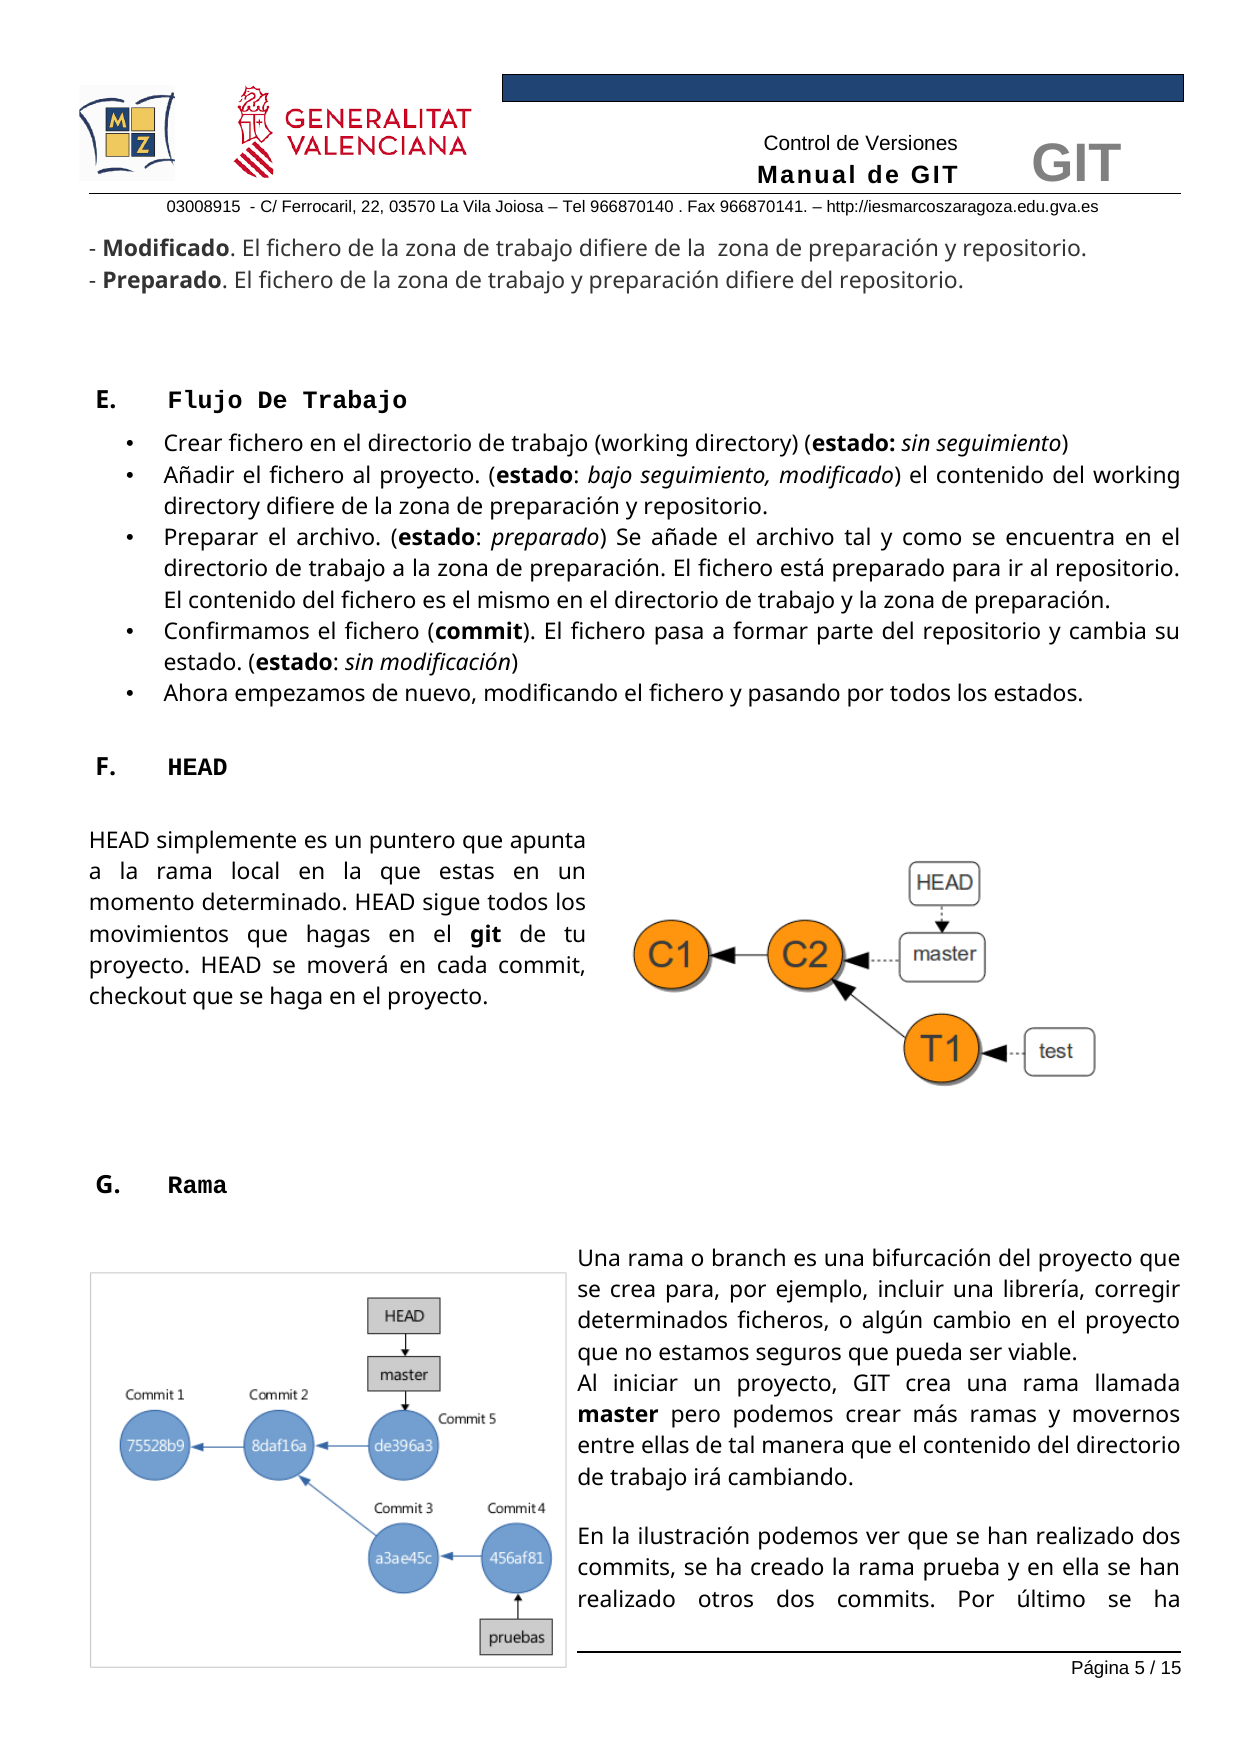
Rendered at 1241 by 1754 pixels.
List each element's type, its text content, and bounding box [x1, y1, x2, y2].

text Una rama o branch es una bifurcación del proyecto que se crea para, por ejemplo, incluir una librería, corregir determinados ficheros, o algún cambio en el proyecto que no estamos seguros que pueda ser viable. [89, 1242, 1181, 1367]
picture [79, 85, 175, 181]
subtitle HEAD [95, 749, 1181, 783]
text - Preparado. El fichero de la zona de trabajo y preparación difiere del repositorio. [89, 264, 1181, 295]
picture [219, 80, 485, 183]
subtitle Flujo de trabajo [95, 381, 1181, 416]
text Al iniciar un proyecto, GIT crea una rama llamada master pero podemos crear más ramas y movernos entre ellas de tal manera que el contenido del directorio de trabajo irá cambiando. [577, 1367, 1181, 1492]
text En la ilustración podemos ver que se han realizado dos commits, se ha creado la rama prueba y en ella se han realizado otros dos commits. Por último se ha [577, 1520, 1181, 1614]
list Ahora empezamos de nuevo, modificando el fichero y pasando por todos los estados. [126, 677, 1181, 708]
text HEAD simplemente es un puntero que apunta a la rama local en la que estas en un momento determinado. HEAD sigue todos los movimientos que hagas en el git de tu proyecto. HEAD se moverá en cada commit, checkout que se haga en el proyecto. [89, 824, 604, 1011]
subtitle Rama [95, 1167, 1181, 1201]
text - Modificado. El fichero de la zona de trabajo difiere de la zona de preparación y repositorio. [89, 232, 1181, 264]
list Añadir el fichero al proyecto. (estado: bajo seguimiento, modificado) el contenido del working directory difiere de la zona de preparación y repositorio. [126, 458, 1181, 521]
picture [82, 1262, 577, 1676]
list Crear fichero en el directorio de trabajo (working directory) (estado: sin seguimiento) [126, 427, 1181, 458]
picture [604, 809, 1171, 1181]
list Confirmamos el fichero (commit). El fichero pasa a formar parte del repositorio y cambia su estado. (estado: sin modificación) [126, 615, 1181, 677]
list Preparar el archivo. (estado: preparado) Se añade el archivo tal y como se encuentra en el directorio de trabajo a la zona de preparación. El fichero está preparado para ir al repositorio. El contenido del fichero es el mismo en el directorio de trabajo y la zona de preparación. [126, 521, 1181, 615]
